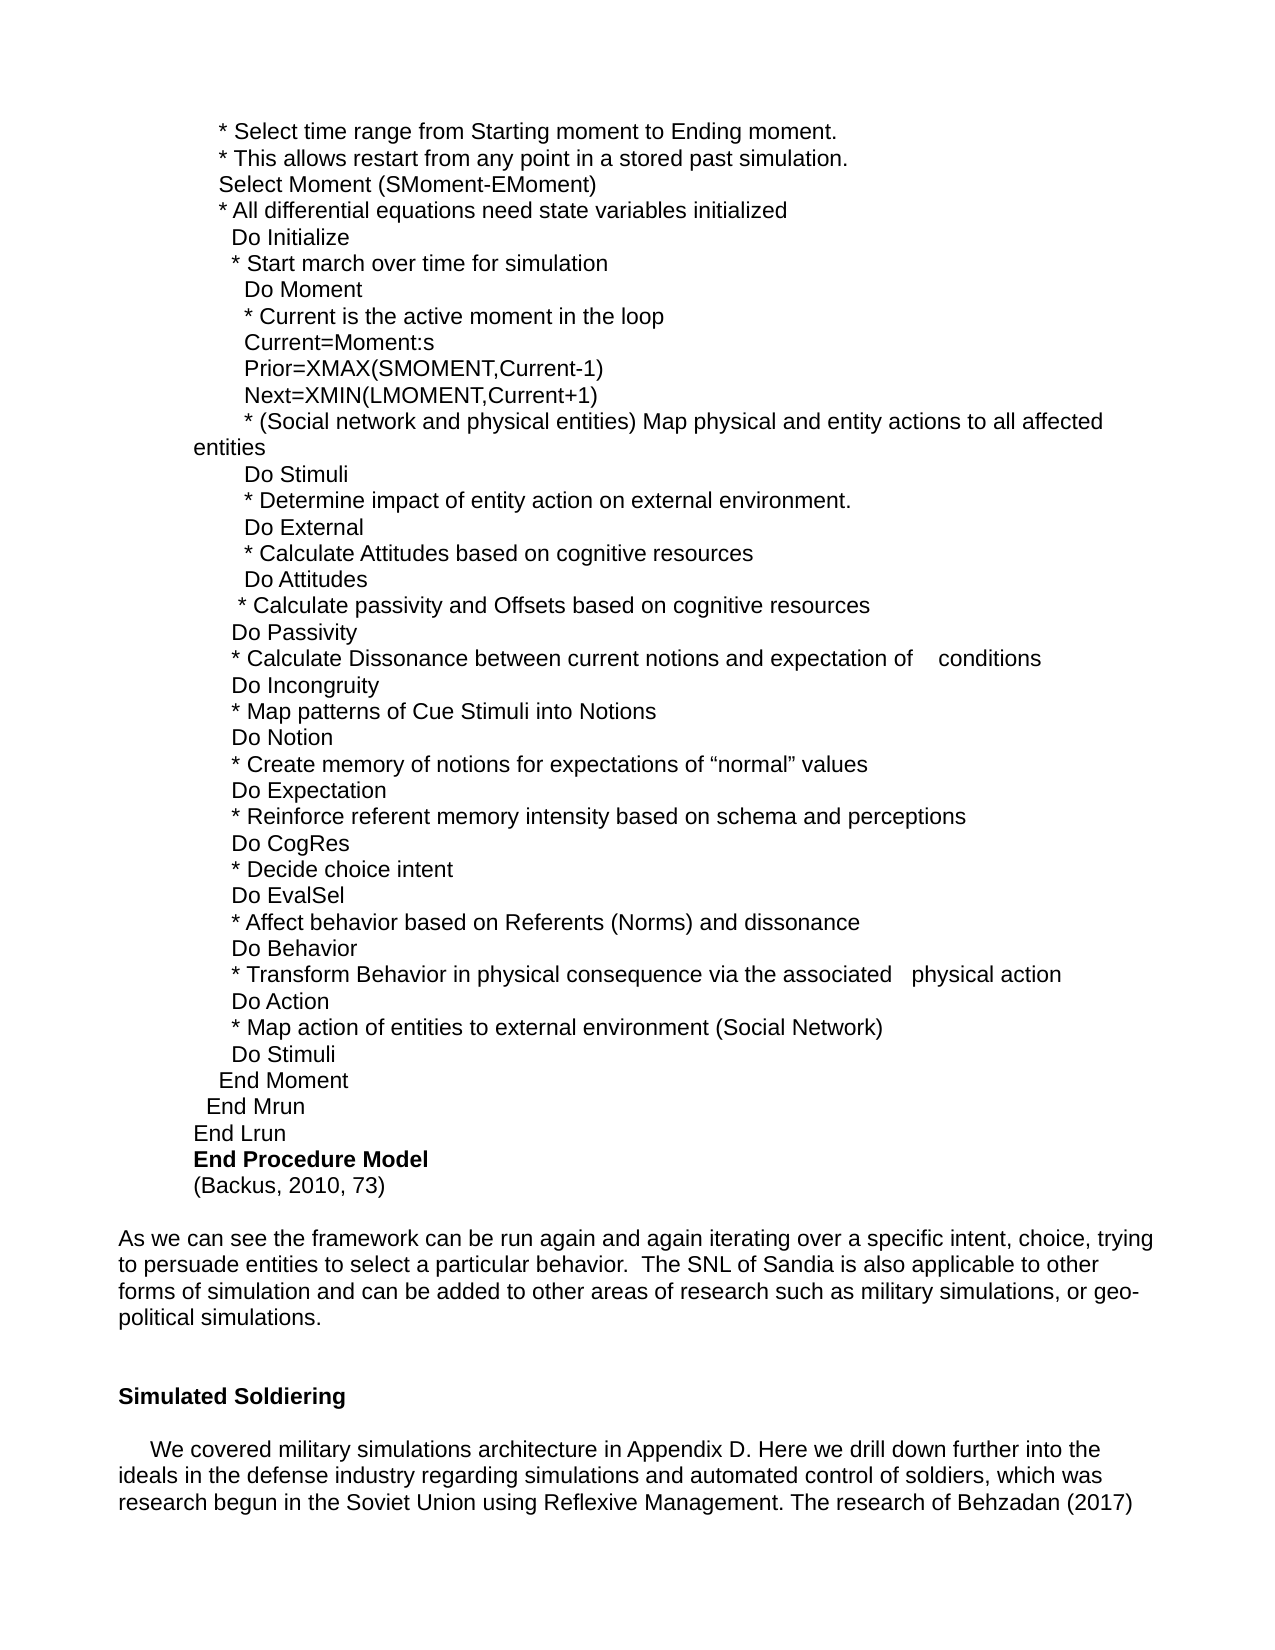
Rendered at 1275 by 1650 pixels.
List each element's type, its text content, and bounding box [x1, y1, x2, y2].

text * Decide choice intent [193, 856, 1157, 882]
text * Calculate Dissonance between current notions and expectation of conditions [193, 645, 1157, 672]
text Do Notion [193, 724, 1157, 751]
text Current=Moment:s [193, 329, 1157, 355]
text Do Stimuli [193, 1041, 1157, 1067]
text (Backus, 2010, 73) [193, 1172, 1157, 1199]
text Prior=XMAX(SMOMENT,Current-1) [193, 355, 1157, 382]
text Do EvalSel [193, 882, 1157, 909]
text Do Moment [193, 276, 1157, 303]
text Do External [193, 513, 1157, 540]
text * Affect behavior based on Referents (Norms) and dissonance [193, 909, 1157, 935]
text End Lrun [193, 1119, 1157, 1146]
text End Procedure Model [193, 1146, 1157, 1172]
text * Transform Behavior in physical consequence via the associated physical action [193, 961, 1157, 988]
text Do Attitudes [193, 566, 1157, 592]
text Do Incongruity [193, 672, 1157, 698]
text * This allows restart from any point in a stored past simulation. [193, 144, 1157, 171]
text Do CogRes [193, 830, 1157, 856]
text * Calculate Attitudes based on cognitive resources [193, 540, 1157, 566]
text End Mrun [193, 1093, 1157, 1119]
text * Select time range from Starting moment to Ending moment. [193, 118, 1157, 144]
text End Moment [193, 1067, 1157, 1093]
text Do Stimuli [193, 461, 1157, 487]
text Next=XMIN(LMOMENT,Current+1) [193, 382, 1157, 408]
text Select Moment (SMoment-EMoment) [193, 171, 1157, 197]
text * Calculate passivity and Offsets based on cognitive resources [193, 592, 1157, 619]
text * Current is the active moment in the loop [193, 303, 1157, 329]
text * Create memory of notions for expectations of “normal” values [193, 751, 1157, 777]
text * Reinforce referent memory intensity based on schema and perceptions [193, 803, 1157, 830]
text * Start march over time for simulation [193, 250, 1157, 276]
text * (Social network and physical entities) Map physical and entity actions to all affected entities [193, 408, 1157, 461]
text Do Expectation [193, 777, 1157, 803]
text * All differential equations need state variables initialized [193, 197, 1157, 223]
text Do Initialize [193, 223, 1157, 250]
text Do Behavior [193, 935, 1157, 961]
text We covered military simulations architecture in Appendix D. Here we drill down further into the ideals in the defense industry regarding simulations and automated control of soldiers, which was research begun in the Soviet Union using Reflexive Management. The research of Behzadan (2017) [118, 1436, 1157, 1515]
text * Map action of entities to external environment (Social Network) [193, 1014, 1157, 1041]
text As we can see the framework can be run again and again iterating over a specific intent, choice, trying to persuade entities to select a particular behavior. The SNL of Sandia is also applicable to other forms of simulation and can be added to other areas of research such as military simulations, or geo-political simulations. [118, 1225, 1157, 1330]
text * Determine impact of entity action on external environment. [193, 487, 1157, 513]
text Do Action [193, 988, 1157, 1014]
text Do Passivity [193, 619, 1157, 645]
text * Map patterns of Cue Stimuli into Notions [193, 698, 1157, 724]
text Simulated Soldiering [118, 1383, 1157, 1409]
